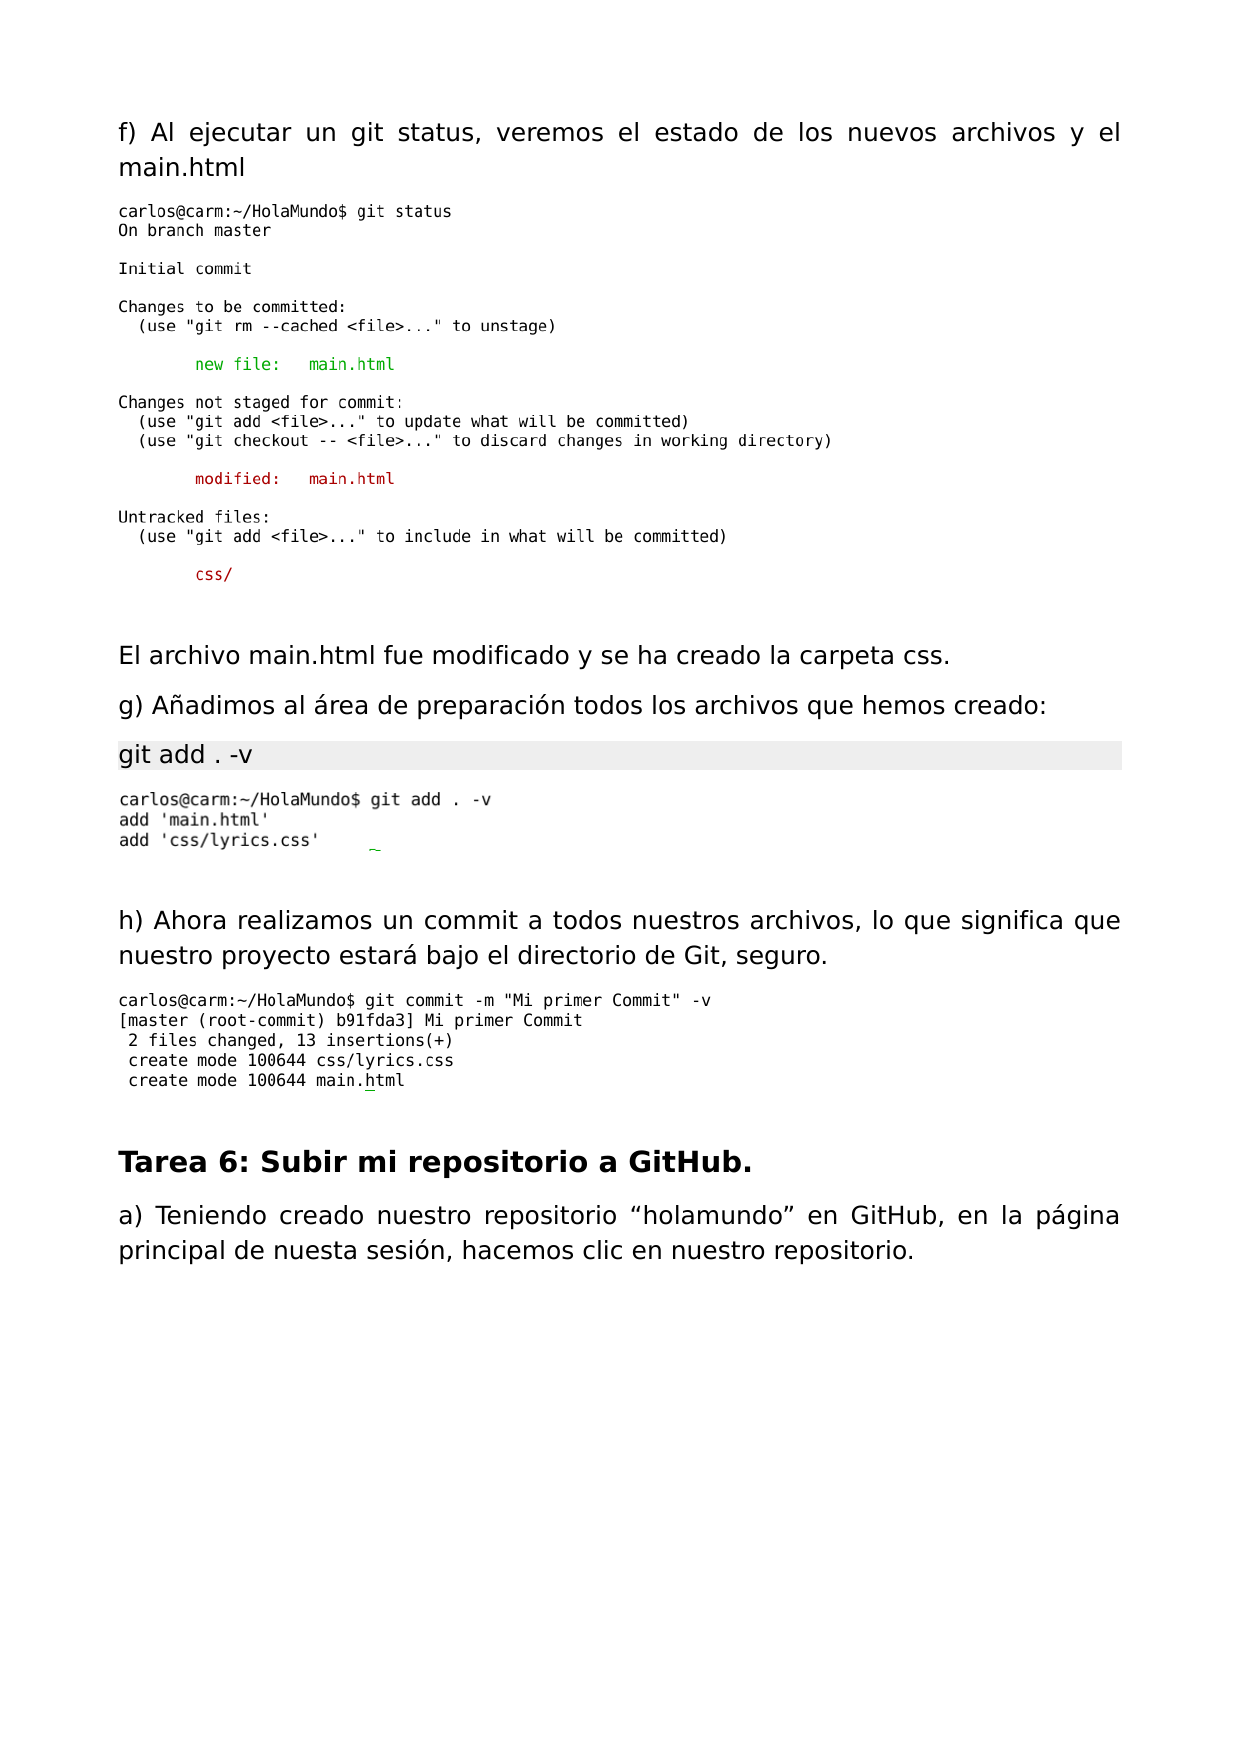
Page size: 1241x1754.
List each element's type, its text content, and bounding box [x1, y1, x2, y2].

text f) Al ejecutar un git status, veremos el estado de los nuevos archivos y el main.html [118, 118, 1122, 182]
text Tarea 6: Subir mi repositorio a GitHub. [118, 1146, 1122, 1179]
text a) Teniendo creado nuestro repositorio “holamundo” en GitHub, en la página principal de nuesta sesión, hacemos clic en nuestro repositorio. [118, 1201, 1122, 1265]
text g) Añadimos al área de preparación todos los archivos que hemos creado: [118, 691, 1122, 720]
picture [118, 990, 1123, 1091]
text git add . -v [118, 741, 1122, 770]
text El archivo main.html fue modificado y se ha creado la carpeta css. [118, 642, 1122, 671]
picture [118, 790, 1123, 851]
text h) Ahora realizamos un commit a todos nuestros archivos, lo que significa que nuestro proyecto estará bajo el directorio de Git, seguro. [118, 906, 1122, 970]
picture [118, 202, 1123, 587]
